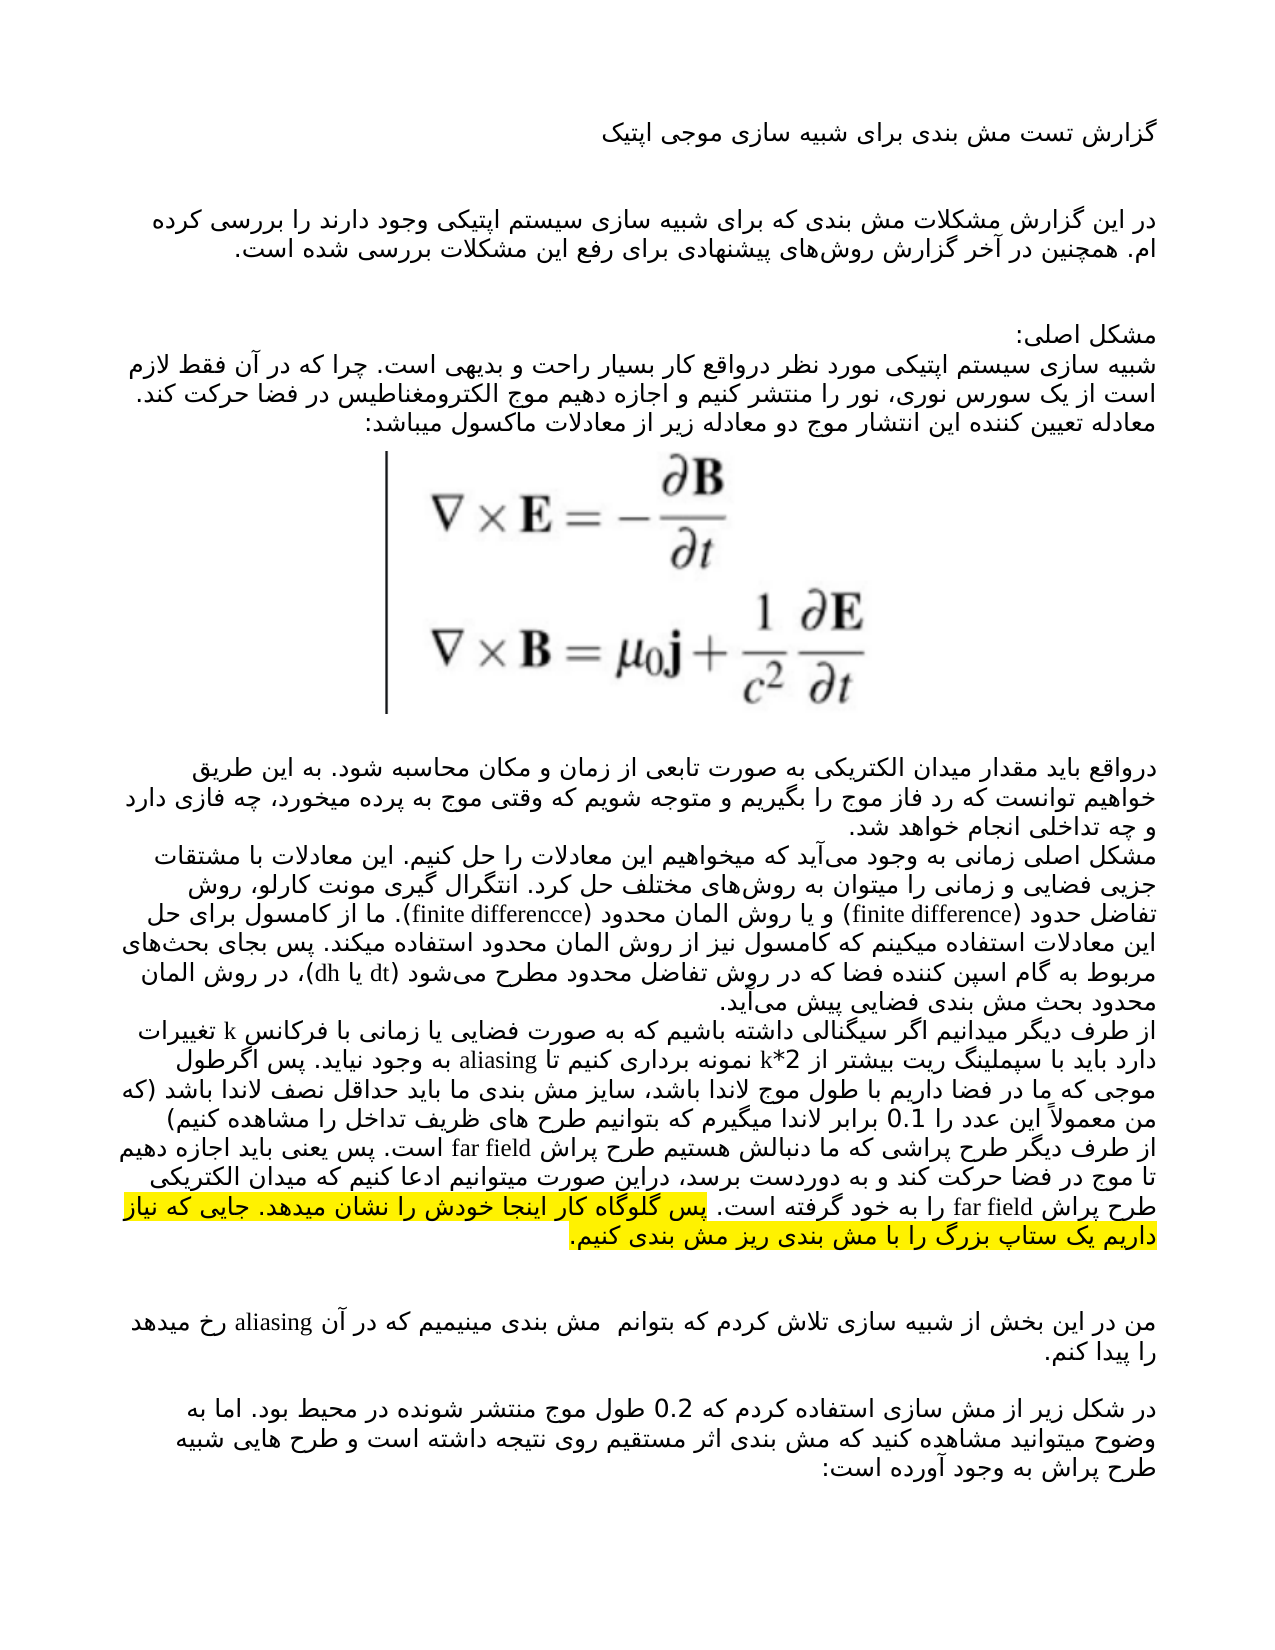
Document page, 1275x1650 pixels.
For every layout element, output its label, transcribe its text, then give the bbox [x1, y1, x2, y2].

text مشکل اصلی: [118, 321, 1157, 350]
picture [385, 451, 890, 714]
text مشکل اصلی زمانی به وجود می‌آید که میخواهیم این معادلات را حل کنیم. این معادلات با مشتقات جزیی فضایی و زمانی را میتوان به روش‌های مختلف حل کرد. انتگرال گیری مونت کارلو، روش تفاضل حدود (finite difference) و یا روش المان محدود (finite differencce). ما از کامسول برای حل این معادلات استفاده میکینم که کامسول نیز از روش المان محدود استفاده میکند. پس بجای بحث‌های مربوط به گام اسپن کننده فضا که در روش تفاضل محدود مطرح می‌شود (dt یا dh)، در روش المان محدود بحث مش بندی فضایی پیش می‌آید. [118, 841, 1157, 1016]
text از طرف دیگر میدانیم اگر سیگنالی داشته باشیم که به صورت فضایی یا زمانی با فرکانس k تغییرات دارد باید با سپملینگ ریت بیشتر از 2*k نمونه برداری کنیم تا aliasing به وجود نیاید. پس اگرطول موجی که ما در فضا داریم با طول موج لاندا باشد، سایز مش بندی ما باید حداقل نصف لاندا باشد (که من معمولاً این عدد را 0.1 برابر لاندا میگیرم که بتوانیم طرح های ظریف تداخل را مشاهده کنیم) [118, 1016, 1157, 1133]
text در‌واقع باید مقدار میدان الکتریکی به صورت تابعی از زمان و مکان محاسبه شود. به این طریق خواهیم توانست که رد فاز موج را بگیریم و متوجه شویم که وقتی موج به پرده میخورد، چه فازی دارد و چه تداخلی انجام خواهد شد. [118, 753, 1157, 841]
text من در این بخش از شبیه سازی تلاش کردم که بتوانم مش بندی مینیمیم که در آن aliasing رخ میدهد را پیدا کنم. [118, 1307, 1157, 1366]
text شبیه سازی سیستم اپتیکی مورد نظر در‌واقع کار بسیار راحت و بدیهی است. چرا که در آن فقط لازم است از یک سورس نوری، نور را منتشر کنیم و اجازه دهیم موج الکترومغناطیس در فضا حرکت کند. معادله تعیین کننده این انتشار موج دو معادله زیر از معادلات ماکسول میباشد: [118, 350, 1157, 437]
text گزارش تست مش بندی برای شبیه سازی موجی اپتیک [118, 118, 1157, 147]
text از طرف دیگر طرح پراشی که ما دنبالش هستیم طرح پراش far field است. پس یعنی باید اجازه دهیم تا موج در فضا حرکت کند و به دوردست برسد، دراین صورت میتوانیم ادعا کنیم که میدان الکتریکی طرح پراش far field را به خود گرفته است. پس گلوگاه کار اینجا خودش را نشان میدهد. جایی که نیاز داریم یک ستاپ بزرگ را با مش بندی ریز مش بندی کنیم. [118, 1133, 1157, 1250]
text در این گزارش مشکلات مش بندی که برای شبیه سازی سیستم اپتیکی وجود دارند را بررسی کرده ام. همچنین در آخر گزارش روش‌های پیشنهادی برای رفع این مشکلات بررسی شده است. [118, 205, 1157, 263]
text در شکل زیر از مش سازی استفاده کردم که 0.2 طول موج منتشر شونده در محیط بود. اما به وضوح میتوانید مشاهده کنید که مش بندی اثر مستقیم روی نتیجه داشته است و طرح هایی شبیه طرح پراش به وجود آورده است: [118, 1395, 1157, 1482]
